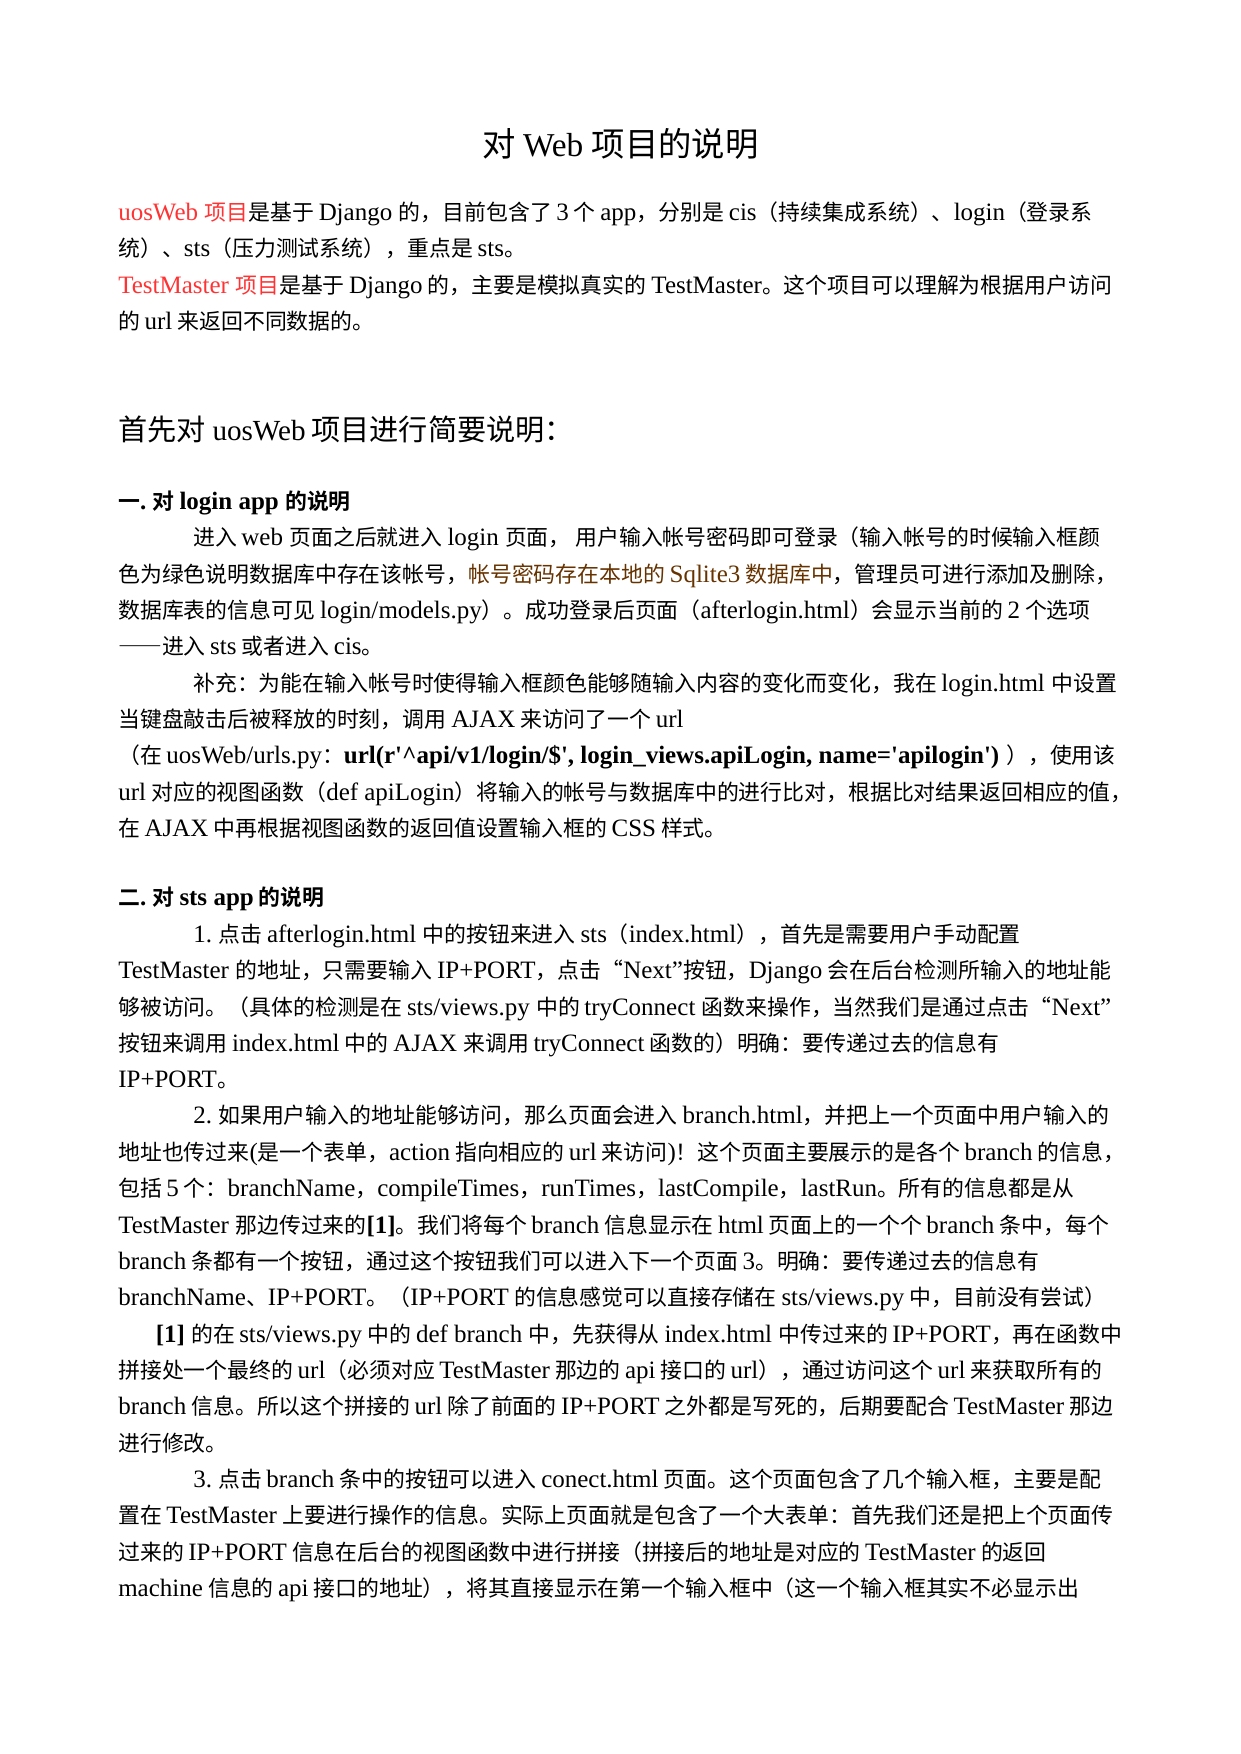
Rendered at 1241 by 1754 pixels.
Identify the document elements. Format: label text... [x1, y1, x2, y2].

text 首先对 uosWeb项目进行简要说明： [118, 407, 1122, 449]
text 2. 如果用户输入的地址能够访问，那么页面会进入 branch.html，并把上一个页面中用户输入的地址也传过来(是一个表单，action指向相应的url来访问)！这个页面主要展示的是各个branch的信息，包括5个：branchName，compileTimes，runTimes，lastCompile，lastRun。所有的信息都是从 TestMaster 那边传过来的[1]。我们将每个branch信息显示在html页面上的一个个branch条中，每个branch条都有一个按钮，通过这个按钮我们可以进入下一个页面3。明确：要传递过去的信息有branchName、IP+PORT。（IP+PORT的信息感觉可以直接存储在 sts/views.py中，目前没有尝试） [1] 的在sts/views.py中的 def branch 中，先获得从 index.html 中传过来的IP+PORT，再在函数中拼接处一个最终的url（必须对应TestMaster那边的api接口的url），通过访问这个url来获取所有的branch信息。所以这个拼接的url除了前面的IP+PORT之外都是写死的，后期要配合TestMaster那边进行修改。 [118, 1098, 1122, 1457]
text uosWeb 项目是基于 Django 的，目前包含了3个 app，分别是 cis（持续集成系统）、login（登录系统）、sts（压力测试系统），重点是 sts。 [118, 195, 1122, 263]
text 1. 点击 afterlogin.html 中的按钮来进入 sts（index.html），首先是需要用户手动配置 TestMaster 的地址，只需要输入 IP+PORT，点击“Next”按钮，Django会在后台检测所输入的地址能够被访问。（具体的检测是在sts/views.py 中的tryConnect 函数来操作，当然我们是通过点击“Next” 按钮来调用index.html中的 AJAX 来调用tryConnect函数的）明确：要传递过去的信息有IP+PORT。 [118, 917, 1122, 1094]
text 补充：为能在输入帐号时使得输入框颜色能够随输入内容的变化而变化，我在login.html 中设置当键盘敲击后被释放的时刻，调用 AJAX来访问了一个url（在uosWeb/urls.py：url(r'^api/v1/login/$', login_views.apiLogin, name='apilogin') ），使用该url对应的视图函数（def apiLogin）将输入的帐号与数据库中的进行比对，根据比对结果返回相应的值，在AJAX中再根据视图函数的返回值设置输入框的CSS样式。 [118, 666, 1122, 843]
text 二. 对 sts app的说明 [118, 880, 1122, 912]
text 进入web 页面之后就进入 login 页面， 用户输入帐号密码即可登录（输入帐号的时候输入框颜色为绿色说明数据库中存在该帐号，帐号密码存在本地的Sqlite3数据库中，管理员可进行添加及删除，数据库表的信息可见 login/models.py）。成功登录后页面（afterlogin.html）会显示当前的2个选项——进入sts或者进入 cis。 [118, 520, 1122, 661]
text 3. 点击branch条中的按钮可以进入 conect.html页面。这个页面包含了几个输入框，主要是配置在TestMaster上要进行操作的信息。实际上页面就是包含了一个大表单：首先我们还是把上个页面传过来的IP+PORT信息在后台的视图函数中进行拼接（拼接后的地址是对应的TestMaster的返回machine信息的api接口的地址），将其直接显示在第一个输入框中（这一个输入框其实不必显示出 [118, 1462, 1122, 1603]
text TestMaster 项目是基于Django的，主要是模拟真实的 TestMaster。这个项目可以理解为根据用户访问的url来返回不同数据的。 [118, 268, 1122, 336]
text 一. 对 login app 的说明 [118, 484, 1122, 516]
text 对 Web 项目的说明 [118, 118, 1122, 166]
